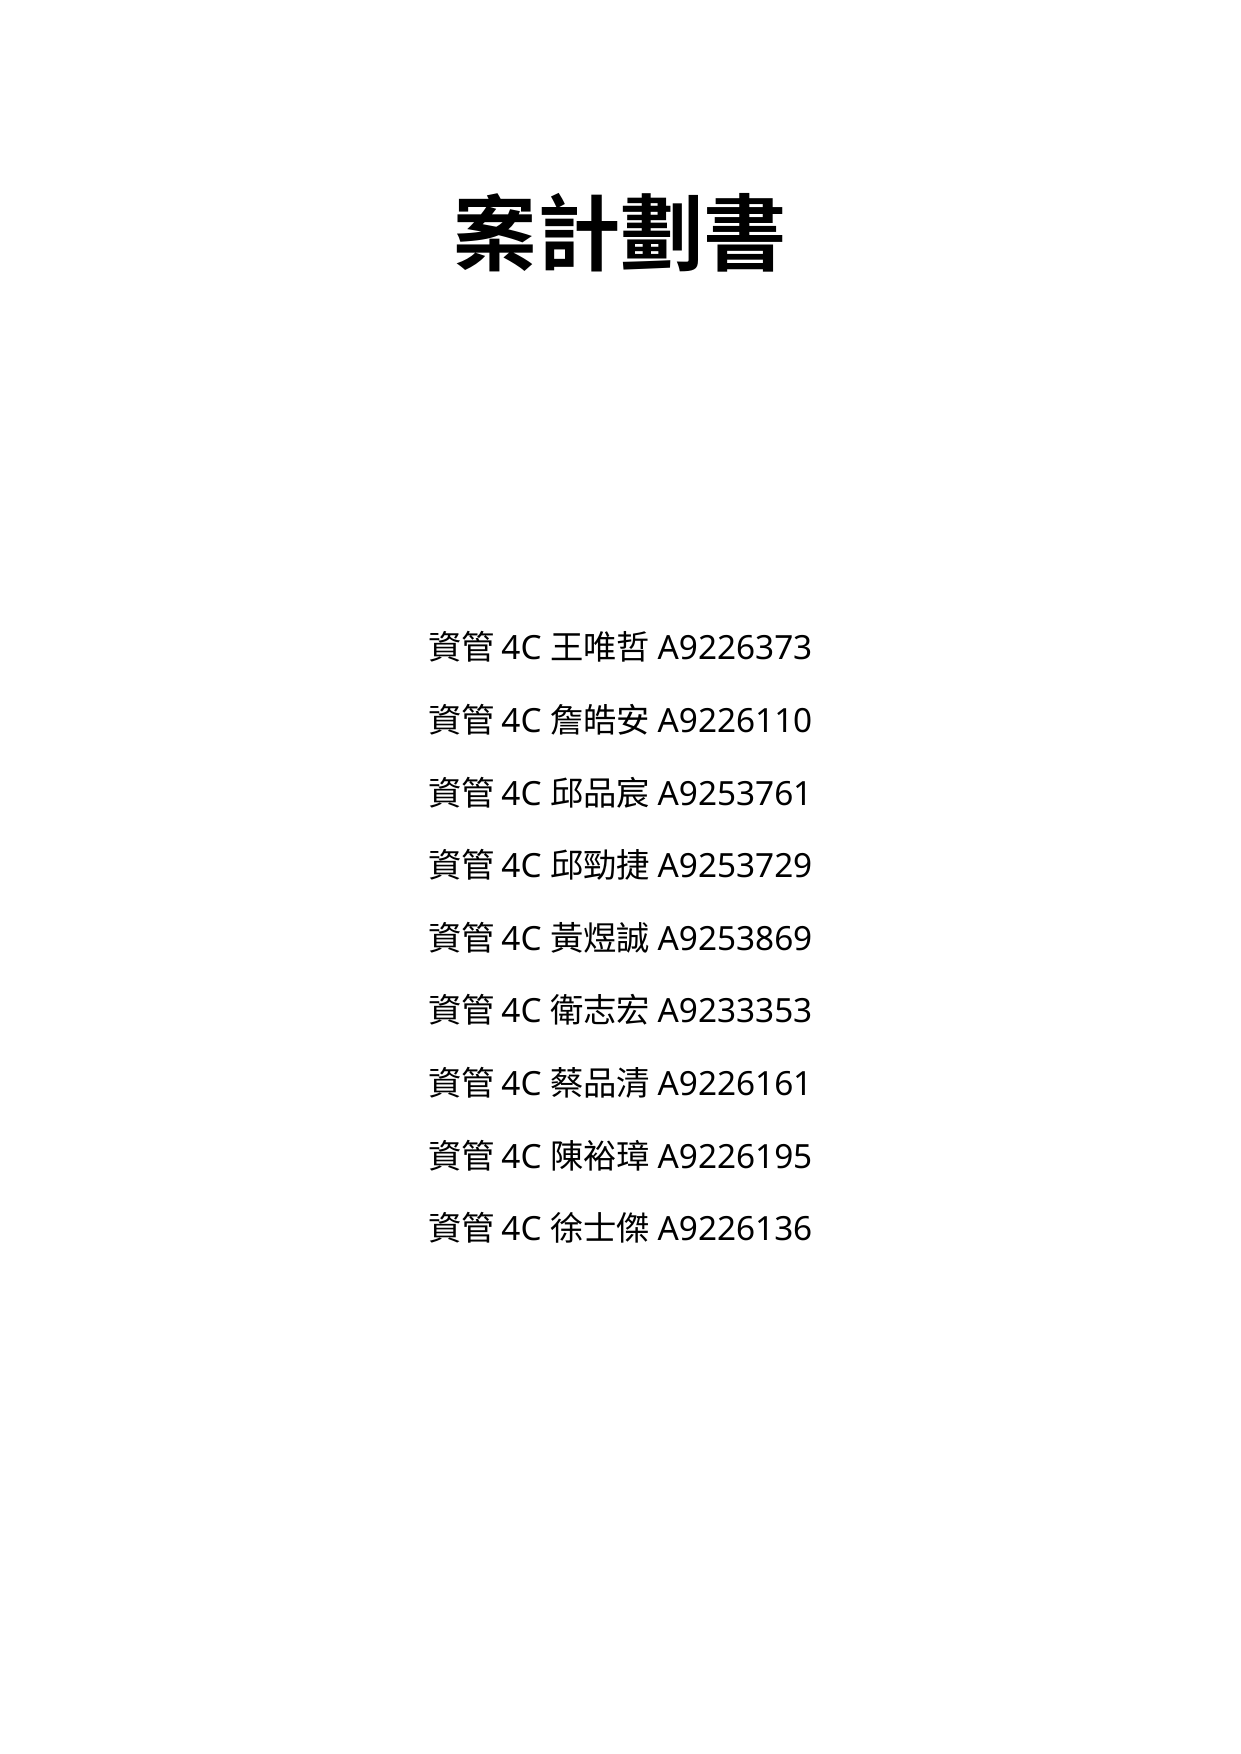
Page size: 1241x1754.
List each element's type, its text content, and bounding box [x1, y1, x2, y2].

text 資管4C 邱品宸 A9253761 [118, 766, 1122, 815]
text 資管4C 衛志宏 A9233353 [118, 984, 1122, 1033]
text 資管4C 徐士傑 A9226136 [118, 1202, 1122, 1250]
title 案計劃書 [118, 168, 1122, 289]
text 資管4C 邱勁捷 A9253729 [118, 839, 1122, 887]
text 資管4C 王唯哲 A9226373 [118, 621, 1122, 669]
text 資管4C 黃煜誠 A9253869 [118, 912, 1122, 960]
text 資管4C 陳裕璋 A9226195 [118, 1129, 1122, 1178]
text 資管4C 蔡品清 A9226161 [118, 1057, 1122, 1105]
text 資管4C 詹皓安 A9226110 [118, 694, 1122, 742]
